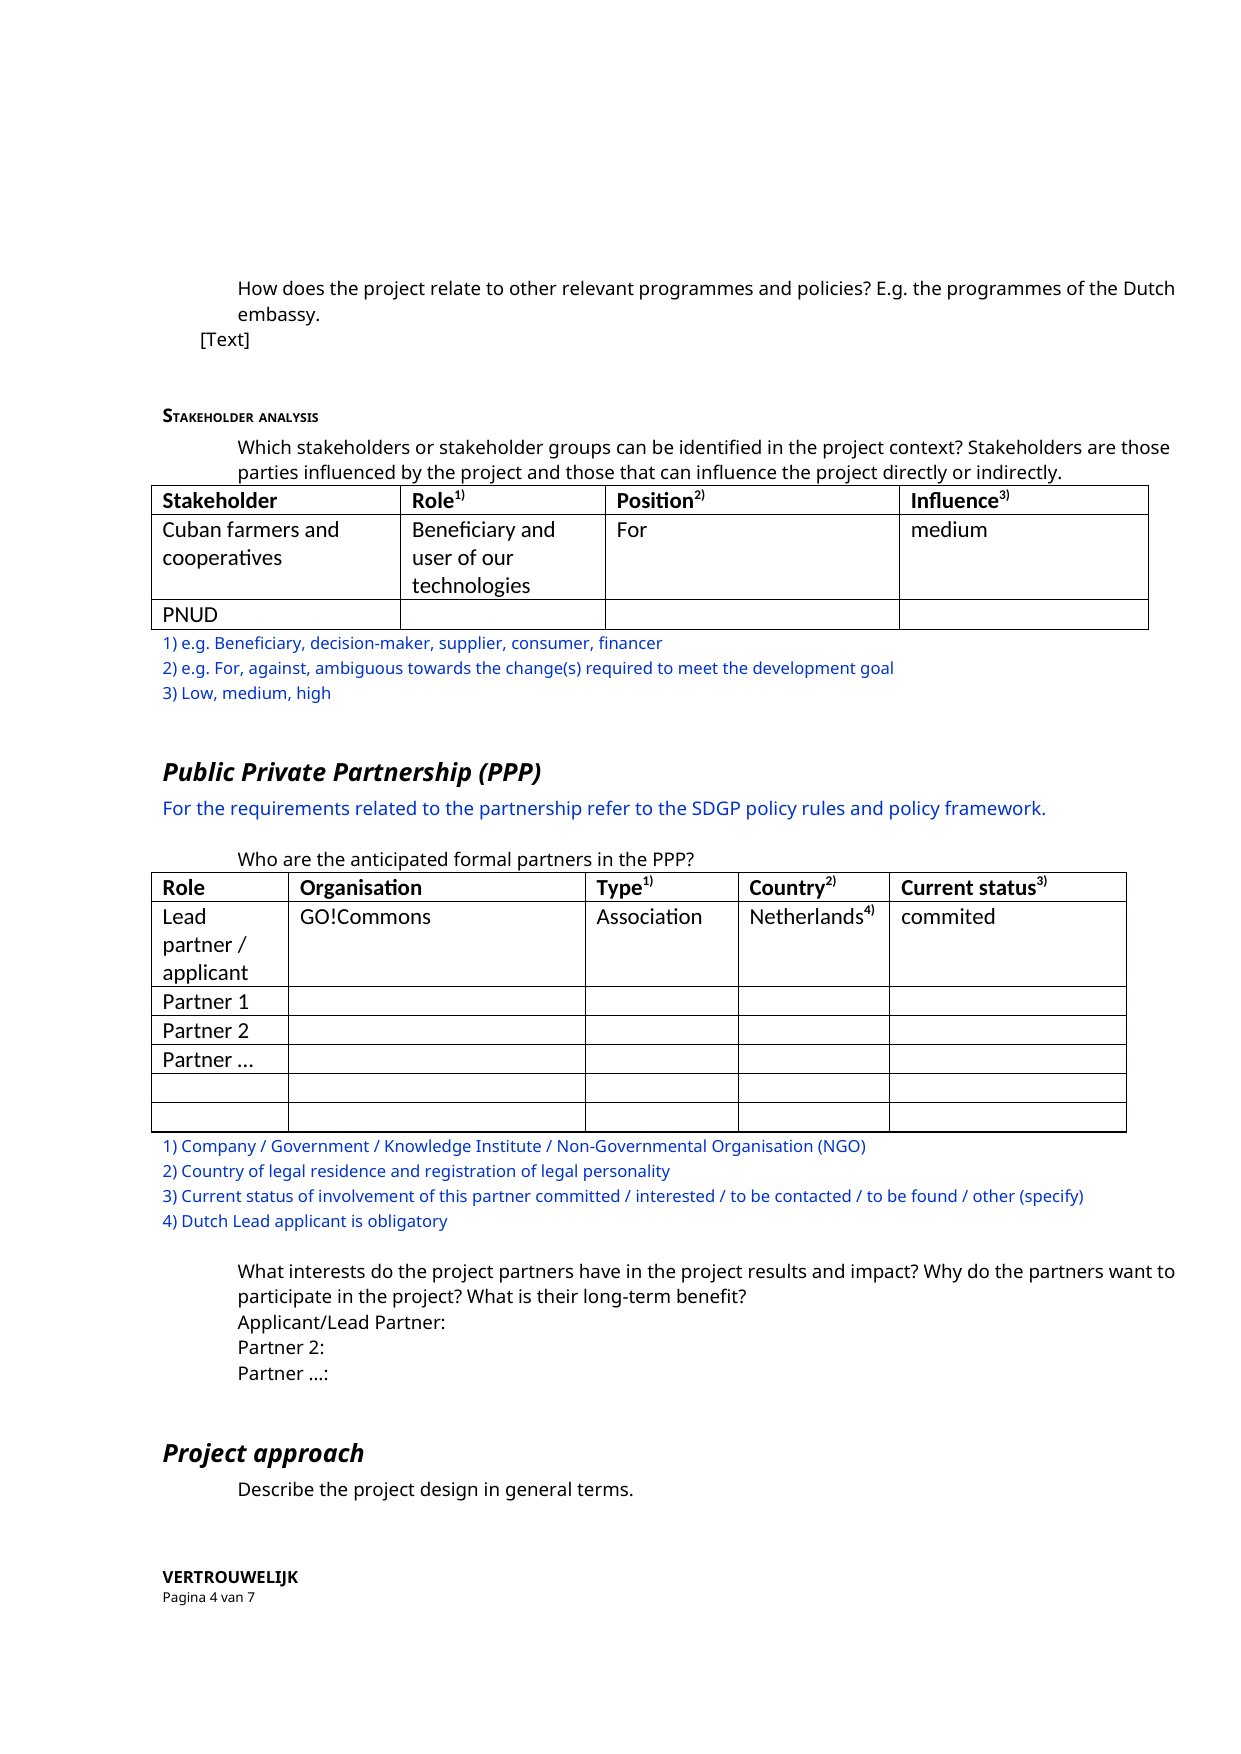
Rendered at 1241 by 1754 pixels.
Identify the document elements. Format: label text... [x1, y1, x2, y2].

table_cell [586, 987, 738, 1015]
subtitle Public Private Partnership (PPP) [162, 755, 1181, 789]
subtitle Project approach [162, 1436, 1181, 1470]
table_header Influence3) [900, 486, 1148, 514]
table_cell [890, 1074, 1126, 1102]
table_cell [890, 987, 1126, 1015]
table_cell [586, 1103, 738, 1131]
table_cell Partner … [152, 1045, 288, 1073]
text 3) Current status of involvement of this partner committed / interested / to be contacted / to be found / other (specify) [162, 1182, 1181, 1207]
table_cell [890, 1103, 1126, 1131]
table_cell GO!Commons [289, 902, 585, 986]
table_cell [289, 1074, 585, 1102]
table_cell [900, 600, 1148, 628]
text 3) Low, medium, high [162, 679, 1181, 704]
table_cell [289, 1016, 585, 1044]
text Partner 2: [237, 1334, 1181, 1360]
table_cell commited [890, 902, 1126, 986]
table_cell medium [900, 515, 1148, 599]
text Who are the anticipated formal partners in the PPP? [237, 846, 1181, 872]
table_cell [586, 1016, 738, 1044]
table_header Role [152, 873, 288, 901]
text Which stakeholders or stakeholder groups can be identified in the project context? Stakeholders are those parties influenced by the project and those that can influence the project directly or indirectly. [237, 434, 1181, 485]
text How does the project relate to other relevant programmes and policies? E.g. the programmes of the Dutch embassy. [237, 275, 1181, 326]
text Partner …: [237, 1360, 1181, 1386]
table_cell [739, 1103, 889, 1131]
table_cell [289, 1103, 585, 1131]
table_header Organisation [289, 873, 585, 901]
table_cell [890, 1045, 1126, 1073]
table_cell Lead partner / applicant [152, 902, 288, 986]
table_cell Association [586, 902, 738, 986]
table_header Stakeholder [152, 486, 400, 514]
table_cell [401, 600, 605, 628]
table_cell Beneficiary and user of our technologies [401, 515, 605, 599]
table_cell Cuban farmers and cooperatives [152, 515, 400, 599]
table_cell Netherlands4) [739, 902, 889, 986]
text 2) Country of legal residence and registration of legal personality [162, 1157, 1181, 1182]
table_cell [586, 1045, 738, 1073]
table_cell [152, 1103, 288, 1131]
text 4) Dutch Lead applicant is obligatory [162, 1207, 1181, 1232]
text For the requirements related to the partnership refer to the SDGP policy rules and policy framework. [162, 795, 1181, 821]
text 2) e.g. For, against, ambiguous towards the change(s) required to meet the development goal [162, 654, 1181, 679]
table_cell [289, 987, 585, 1015]
text Applicant/Lead Partner: [237, 1309, 1181, 1334]
table_cell [739, 1045, 889, 1073]
table_header Position2) [606, 486, 899, 514]
table_cell [606, 600, 899, 628]
table_cell Partner 1 [152, 987, 288, 1015]
table_cell [890, 1016, 1126, 1044]
table_cell [739, 1074, 889, 1102]
text 1) Company / Government / Knowledge Institute / Non-Governmental Organisation (NGO) [162, 1132, 1181, 1157]
table_cell [586, 1074, 738, 1102]
table_cell Partner 2 [152, 1016, 288, 1044]
table_header Type1) [586, 873, 738, 901]
text Describe the project design in general terms. [237, 1476, 1181, 1502]
table_header Role1) [401, 486, 605, 514]
text 1) e.g. Beneficiary, decision-maker, supplier, consumer, financer [162, 629, 1181, 654]
table_cell [739, 1016, 889, 1044]
table_cell [739, 987, 889, 1015]
table_cell For [606, 515, 899, 599]
table_cell [289, 1045, 585, 1073]
subtitle Stakeholder analysis [162, 402, 1181, 428]
table_cell PNUD [152, 600, 400, 628]
text What interests do the project partners have in the project results and impact? Why do the partners want to participate in the project? What is their long-term benefit? [237, 1258, 1181, 1309]
table_cell [152, 1074, 288, 1102]
table_header Country2) [739, 873, 889, 901]
text [Text] [200, 326, 1181, 352]
table_header Current status3) [890, 873, 1126, 901]
